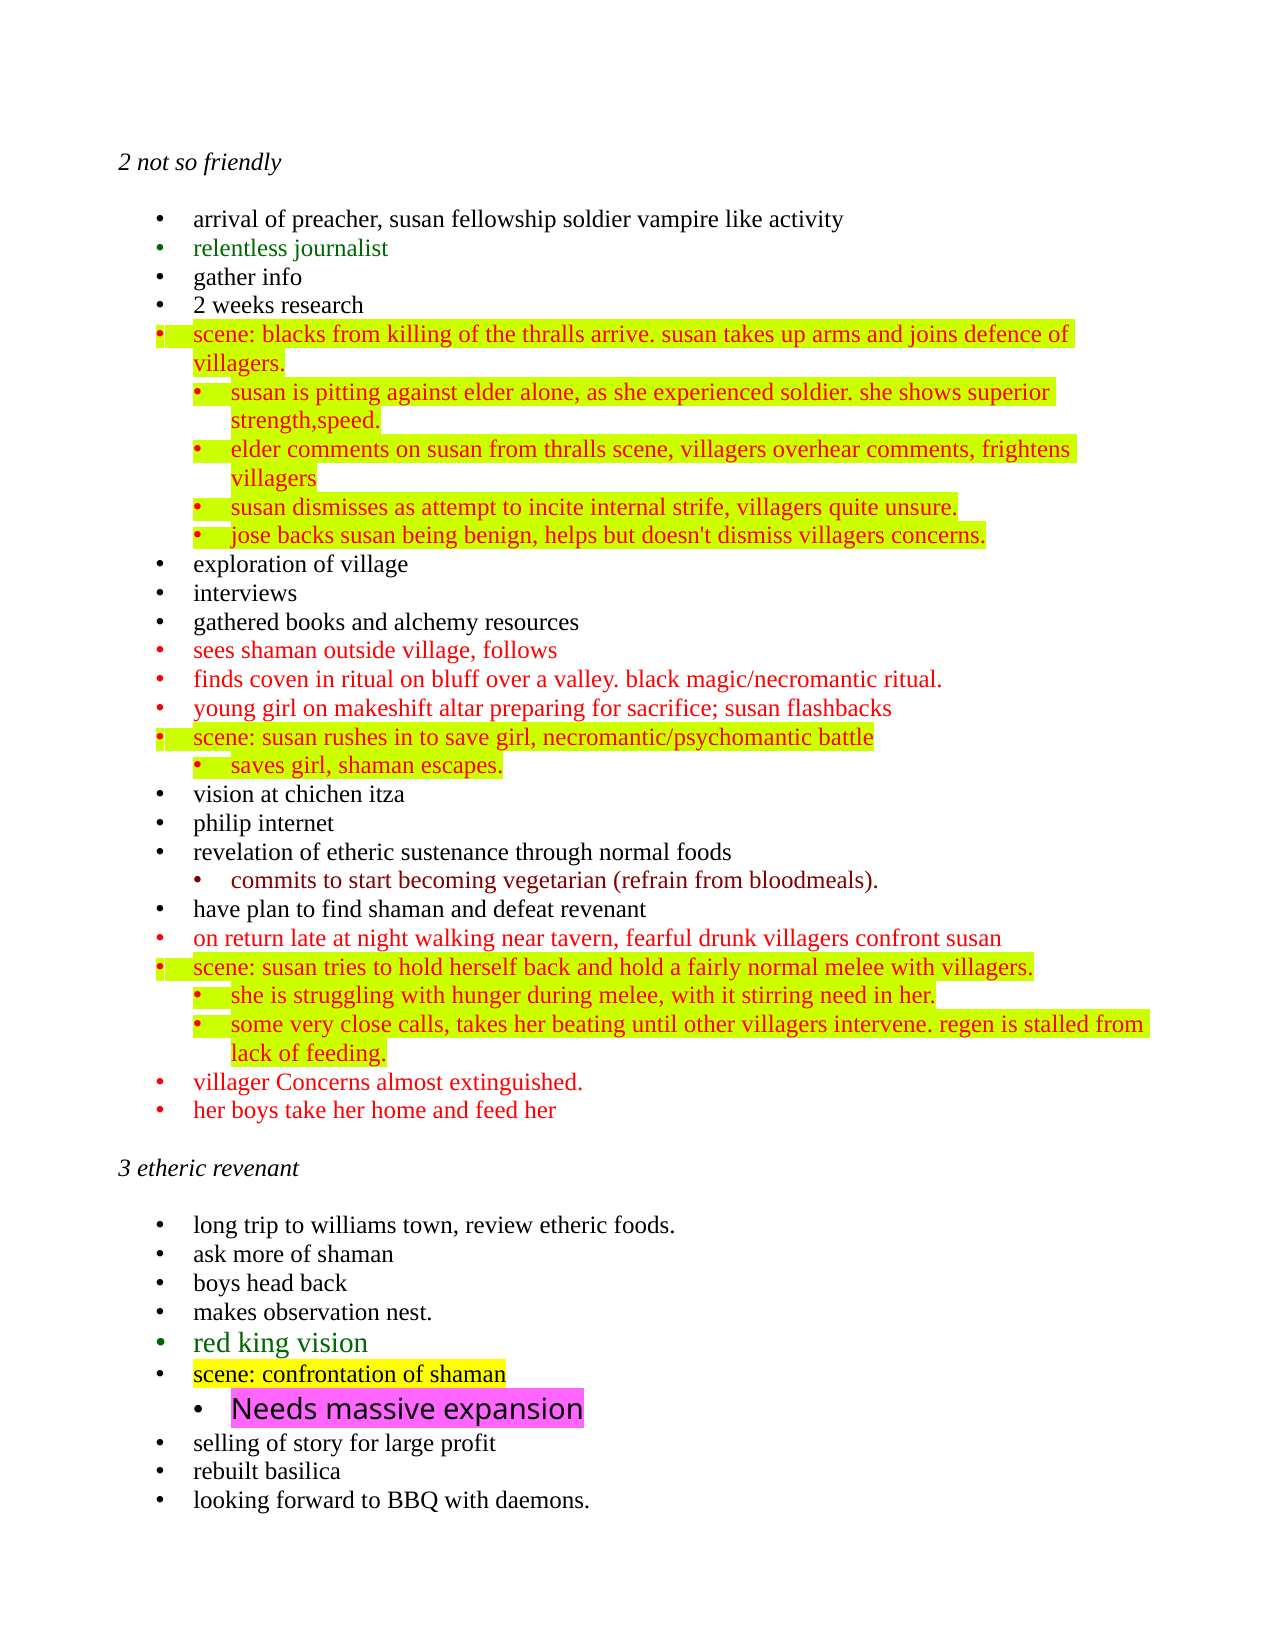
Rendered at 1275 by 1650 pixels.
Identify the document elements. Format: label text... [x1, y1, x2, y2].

list sees shaman outside village, follows [156, 636, 1157, 664]
list looking forward to BBQ with daemons. [156, 1485, 1157, 1514]
list scene: susan tries to hold herself back and hold a fairly normal melee with villagers. [156, 952, 1157, 981]
list gather info [156, 262, 1157, 291]
list jose backs susan being benign, helps but doesn't dismiss villagers concerns. [193, 521, 1157, 549]
list young girl on makeshift altar preparing for sacrifice; susan flashbacks [156, 693, 1157, 722]
list have plan to find shaman and defeat revenant [156, 894, 1157, 923]
list 2 weeks research [156, 291, 1157, 319]
list Needs massive expansion [193, 1388, 1157, 1428]
list susan is pitting against elder alone, as she experienced soldier. she shows superior strength,speed. [193, 377, 1157, 434]
list interviews [156, 578, 1157, 607]
list villager Concerns almost extinguished. [156, 1067, 1157, 1096]
list gathered books and alchemy resources [156, 607, 1157, 636]
list makes observation nest. [156, 1297, 1157, 1326]
list revelation of etheric sustenance through normal foods [156, 837, 1157, 866]
list commits to start becoming vegetarian (refrain from bloodmeals). [193, 866, 1157, 894]
list relentless journalist [156, 233, 1157, 262]
list ask more of shaman [156, 1239, 1157, 1268]
list selling of story for large profit [156, 1428, 1157, 1456]
list scene: susan rushes in to save girl, necromantic/psychomantic battle [156, 722, 1157, 751]
list vision at chichen itza [156, 779, 1157, 808]
list exploration of village [156, 549, 1157, 578]
list saves girl, shaman escapes. [193, 751, 1157, 779]
list rebuilt basilica [156, 1456, 1157, 1485]
text 2 not so friendly [118, 147, 1157, 176]
list she is struggling with hunger during melee, with it stirring need in her. [193, 981, 1157, 1009]
list philip internet [156, 808, 1157, 837]
list elder comments on susan from thralls scene, villagers overhear comments, frightens villagers [193, 434, 1157, 492]
list scene: confrontation of shaman [156, 1359, 1157, 1388]
list on return late at night walking near tavern, fearful drunk villagers confront susan [156, 923, 1157, 952]
list her boys take her home and feed her [156, 1096, 1157, 1124]
list boys head back [156, 1268, 1157, 1297]
list scene: blacks from killing of the thralls arrive. susan takes up arms and joins defence of villagers. [156, 319, 1157, 377]
text 3 etheric revenant [118, 1153, 1157, 1182]
list long trip to williams town, review etheric foods. [156, 1211, 1157, 1239]
list red king vision [156, 1326, 1157, 1359]
list arrival of preacher, susan fellowship soldier vampire like activity [156, 204, 1157, 233]
list some very close calls, takes her beating until other villagers intervene. regen is stalled from lack of feeding. [193, 1009, 1157, 1067]
list susan dismisses as attempt to incite internal strife, villagers quite unsure. [193, 492, 1157, 521]
list finds coven in ritual on bluff over a valley. black magic/necromantic ritual. [156, 664, 1157, 693]
